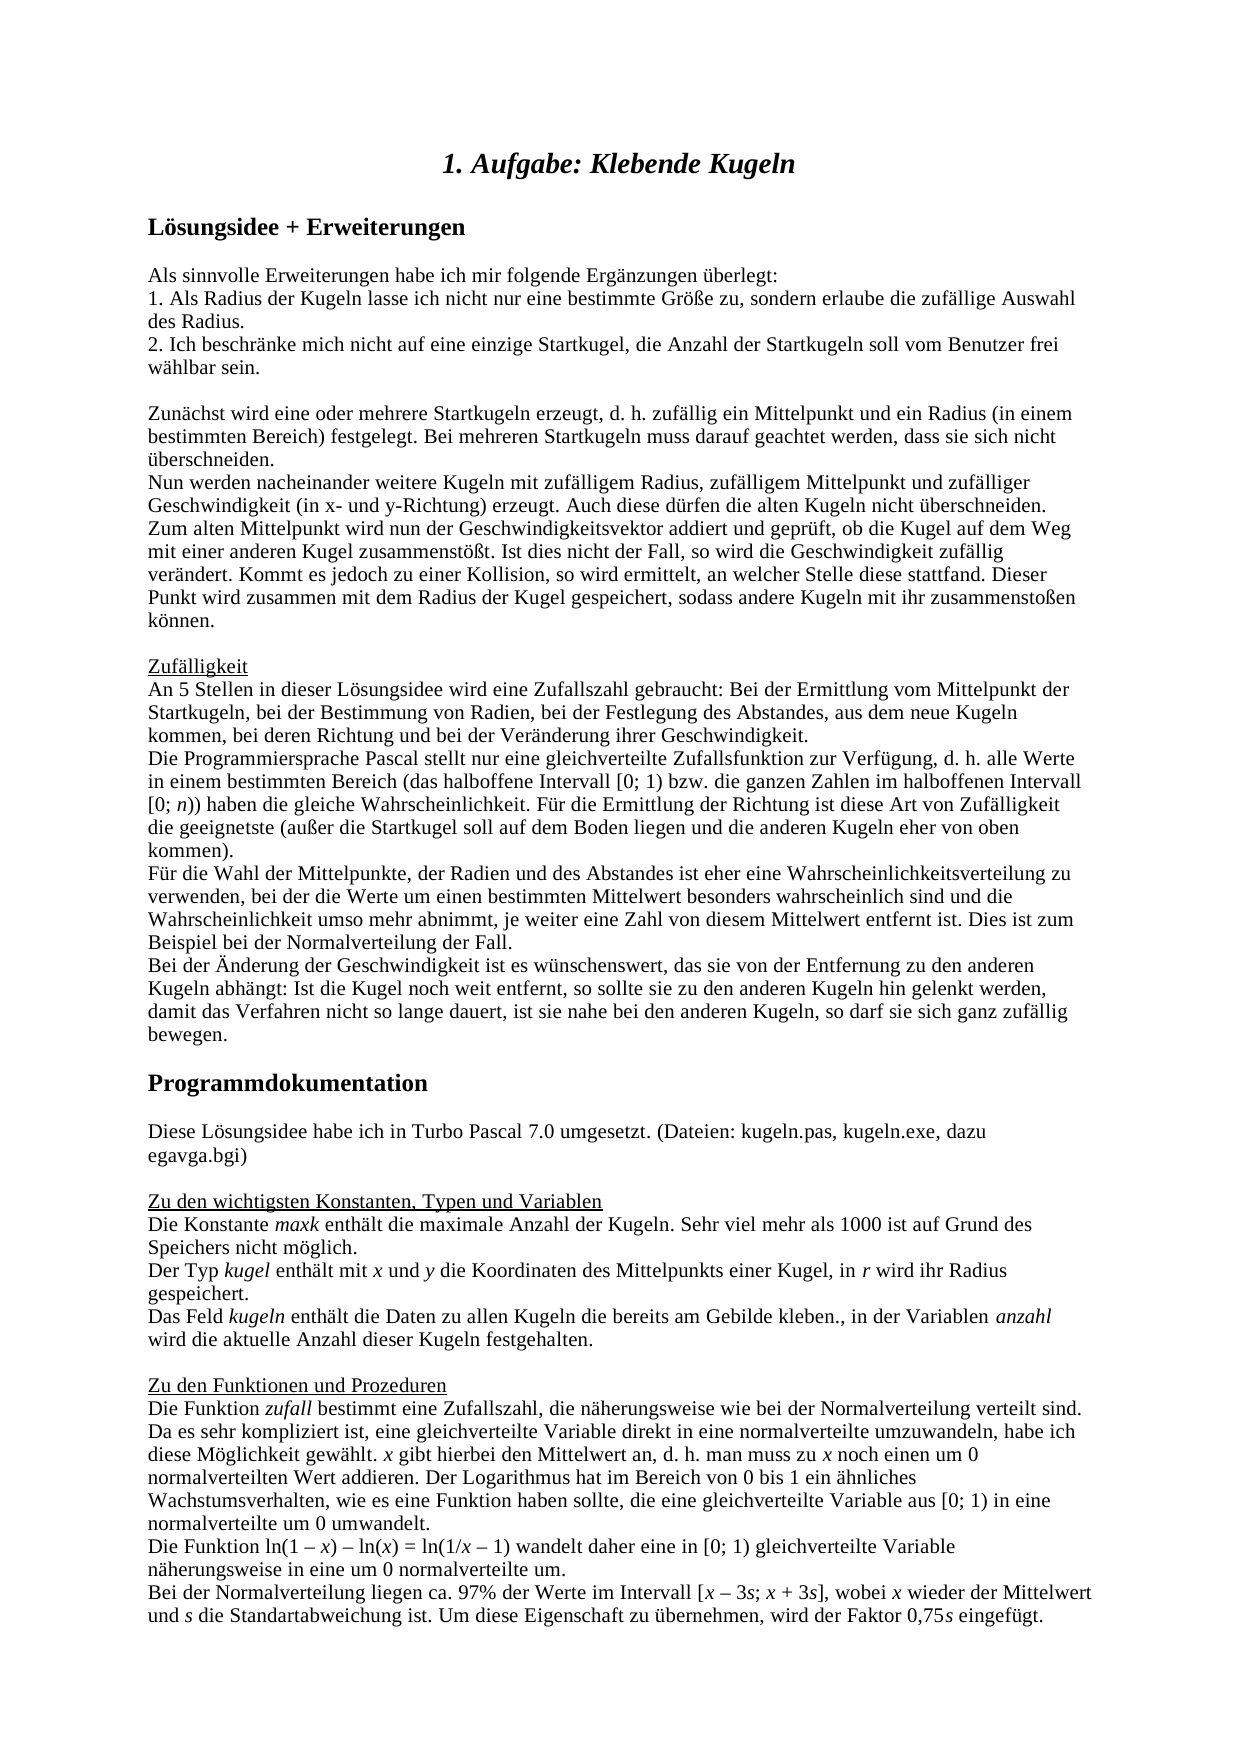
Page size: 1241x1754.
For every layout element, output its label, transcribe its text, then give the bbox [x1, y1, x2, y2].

text Zunächst wird eine oder mehrere Startkugeln erzeugt, d. h. zufällig ein Mittelpunkt und ein Radius (in einem bestimmten Bereich) festgelegt. Bei mehreren Startkugeln muss darauf geachtet werden, dass sie sich nicht überschneiden. [148, 402, 1092, 471]
text Bei der Änderung der Geschwindigkeit ist es wünschenswert, das sie von der Entfernung zu den anderen Kugeln abhängt: Ist die Kugel noch weit entfernt, so sollte sie zu den anderen Kugeln hin gelenkt werden, damit das Verfahren nicht so lange dauert, ist sie nahe bei den anderen Kugeln, so darf sie sich ganz zufällig bewegen. [148, 954, 1092, 1046]
text Die Funktion zufall bestimmt eine Zufallszahl, die näherungsweise wie bei der Normalverteilung verteilt sind. Da es sehr kompliziert ist, eine gleichverteilte Variable direkt in eine normalverteilte umzuwandeln, habe ich diese Möglichkeit gewählt. x gibt hierbei den Mittelwert an, d. h. man muss zu x noch einen um 0 normalverteilten Wert addieren. Der Logarithmus hat im Bereich von 0 bis 1 ein ähnliches Wachstumsverhalten, wie es eine Funktion haben sollte, die eine gleichverteilte Variable aus [0; 1) in eine normalverteilte um 0 umwandelt. [148, 1397, 1092, 1535]
text Diese Lösungsidee habe ich in Turbo Pascal 7.0 umgesetzt. (Dateien: kugeln.pas, kugeln.exe, dazu egavga.bgi) [148, 1120, 1092, 1166]
text Zu den Funktionen und Prozeduren [148, 1374, 1092, 1397]
text Zu den wichtigsten Konstanten, Typen und Variablen [148, 1189, 1092, 1212]
text 2. Ich beschränke mich nicht auf eine einzige Startkugel, die Anzahl der Startkugeln soll vom Benutzer frei wählbar sein. [148, 333, 1092, 379]
text Zufälligkeit [148, 655, 1092, 678]
text Bei der Normalverteilung liegen ca. 97% der Werte im Intervall [x – 3s; x + 3s], wobei x wieder der Mittelwert und s die Standartabweichung ist. Um diese Eigenschaft zu übernehmen, wird der Faktor 0,75s eingefügt. [148, 1581, 1092, 1627]
text Lösungsidee + Erweiterungen [148, 213, 1092, 241]
text Als sinnvolle Erweiterungen habe ich mir folgende Ergänzungen überlegt: [148, 264, 1092, 287]
text Die Programmiersprache Pascal stellt nur eine gleichverteilte Zufallsfunktion zur Verfügung, d. h. alle Werte in einem bestimmten Bereich (das halboffene Intervall [0; 1) bzw. die ganzen Zahlen im halboffenen Intervall [0; n)) haben die gleiche Wahrscheinlichkeit. Für die Ermittlung der Richtung ist diese Art von Zufälligkeit die geeignetste (außer die Startkugel soll auf dem Boden liegen und die anderen Kugeln eher von oben kommen). [148, 747, 1092, 862]
text Das Feld kugeln enthält die Daten zu allen Kugeln die bereits am Gebilde kleben., in der Variablen anzahl wird die aktuelle Anzahl dieser Kugeln festgehalten. [148, 1304, 1092, 1351]
text An 5 Stellen in dieser Lösungsidee wird eine Zufallszahl gebraucht: Bei der Ermittlung vom Mittelpunkt der Startkugeln, bei der Bestimmung von Radien, bei der Festlegung des Abstandes, aus dem neue Kugeln kommen, bei deren Richtung und bei der Veränderung ihrer Geschwindigkeit. [148, 678, 1092, 747]
text Programmdokumentation [148, 1069, 1092, 1097]
text 1. Als Radius der Kugeln lasse ich nicht nur eine bestimmte Größe zu, sondern erlaube die zufällige Auswahl des Radius. [148, 287, 1092, 333]
text Der Typ kugel enthält mit x und y die Koordinaten des Mittelpunkts einer Kugel, in r wird ihr Radius gespeichert. [148, 1258, 1092, 1304]
text Für die Wahl der Mittelpunkte, der Radien und des Abstandes ist eher eine Wahrscheinlichkeitsverteilung zu verwenden, bei der die Werte um einen bestimmten Mittelwert besonders wahrscheinlich sind und die Wahrscheinlichkeit umso mehr abnimmt, je weiter eine Zahl von diesem Mittelwert entfernt ist. Dies ist zum Beispiel bei der Normalverteilung der Fall. [148, 862, 1092, 954]
text 1. Aufgabe: Klebende Kugeln [148, 148, 1092, 180]
text Nun werden nacheinander weitere Kugeln mit zufälligem Radius, zufälligem Mittelpunkt und zufälliger Geschwindigkeit (in x- und y-Richtung) erzeugt. Auch diese dürfen die alten Kugeln nicht überschneiden. Zum alten Mittelpunkt wird nun der Geschwindigkeitsvektor addiert und geprüft, ob die Kugel auf dem Weg mit einer anderen Kugel zusammenstößt. Ist dies nicht der Fall, so wird die Geschwindigkeit zufällig verändert. Kommt es jedoch zu einer Kollision, so wird ermittelt, an welcher Stelle diese stattfand. Dieser Punkt wird zusammen mit dem Radius der Kugel gespeichert, sodass andere Kugeln mit ihr zusammenstoßen können. [148, 471, 1092, 632]
text Die Konstante maxk enthält die maximale Anzahl der Kugeln. Sehr viel mehr als 1000 ist auf Grund des Speichers nicht möglich. [148, 1212, 1092, 1258]
text Die Funktion ln(1 – x) – ln(x) = ln(1/x – 1) wandelt daher eine in [0; 1) gleichverteilte Variable näherungsweise in eine um 0 normalverteilte um. [148, 1535, 1092, 1581]
